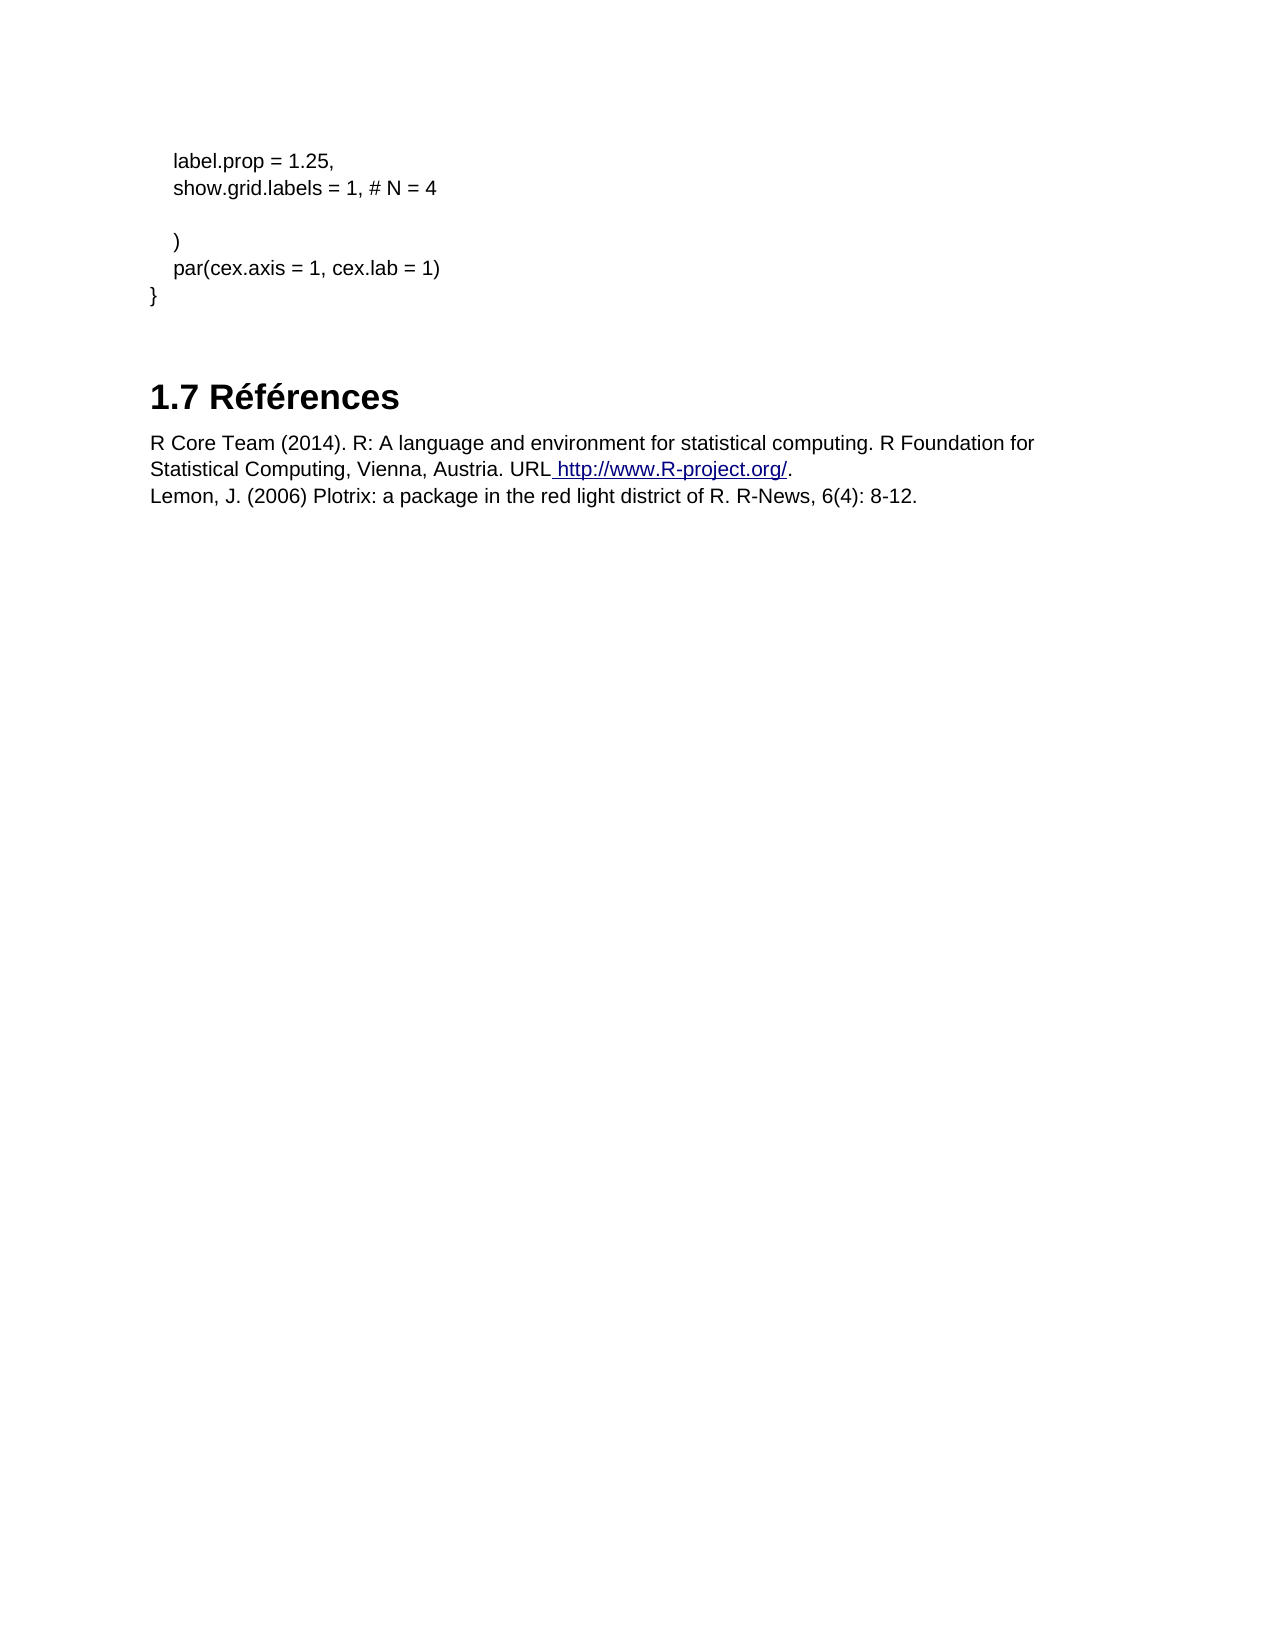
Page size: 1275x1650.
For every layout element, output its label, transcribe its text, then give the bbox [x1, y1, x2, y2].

subtitle 1.7 Références [150, 377, 1125, 417]
text Lemon, J. (2006) Plotrix: a package in the red light district of R. R-News, 6(4): 8-12. [150, 484, 1125, 508]
text R Core Team (2014). R: A language and environment for statistical computing. R Foundation for Statistical Computing, Vienna, Austria. URL http://www.R-project.org/. [150, 431, 1125, 481]
text label.prop = 1.25, show.grid.labels = 1, # N = 4 ) par(cex.axis = 1, cex.lab = 1) } [150, 150, 1125, 336]
